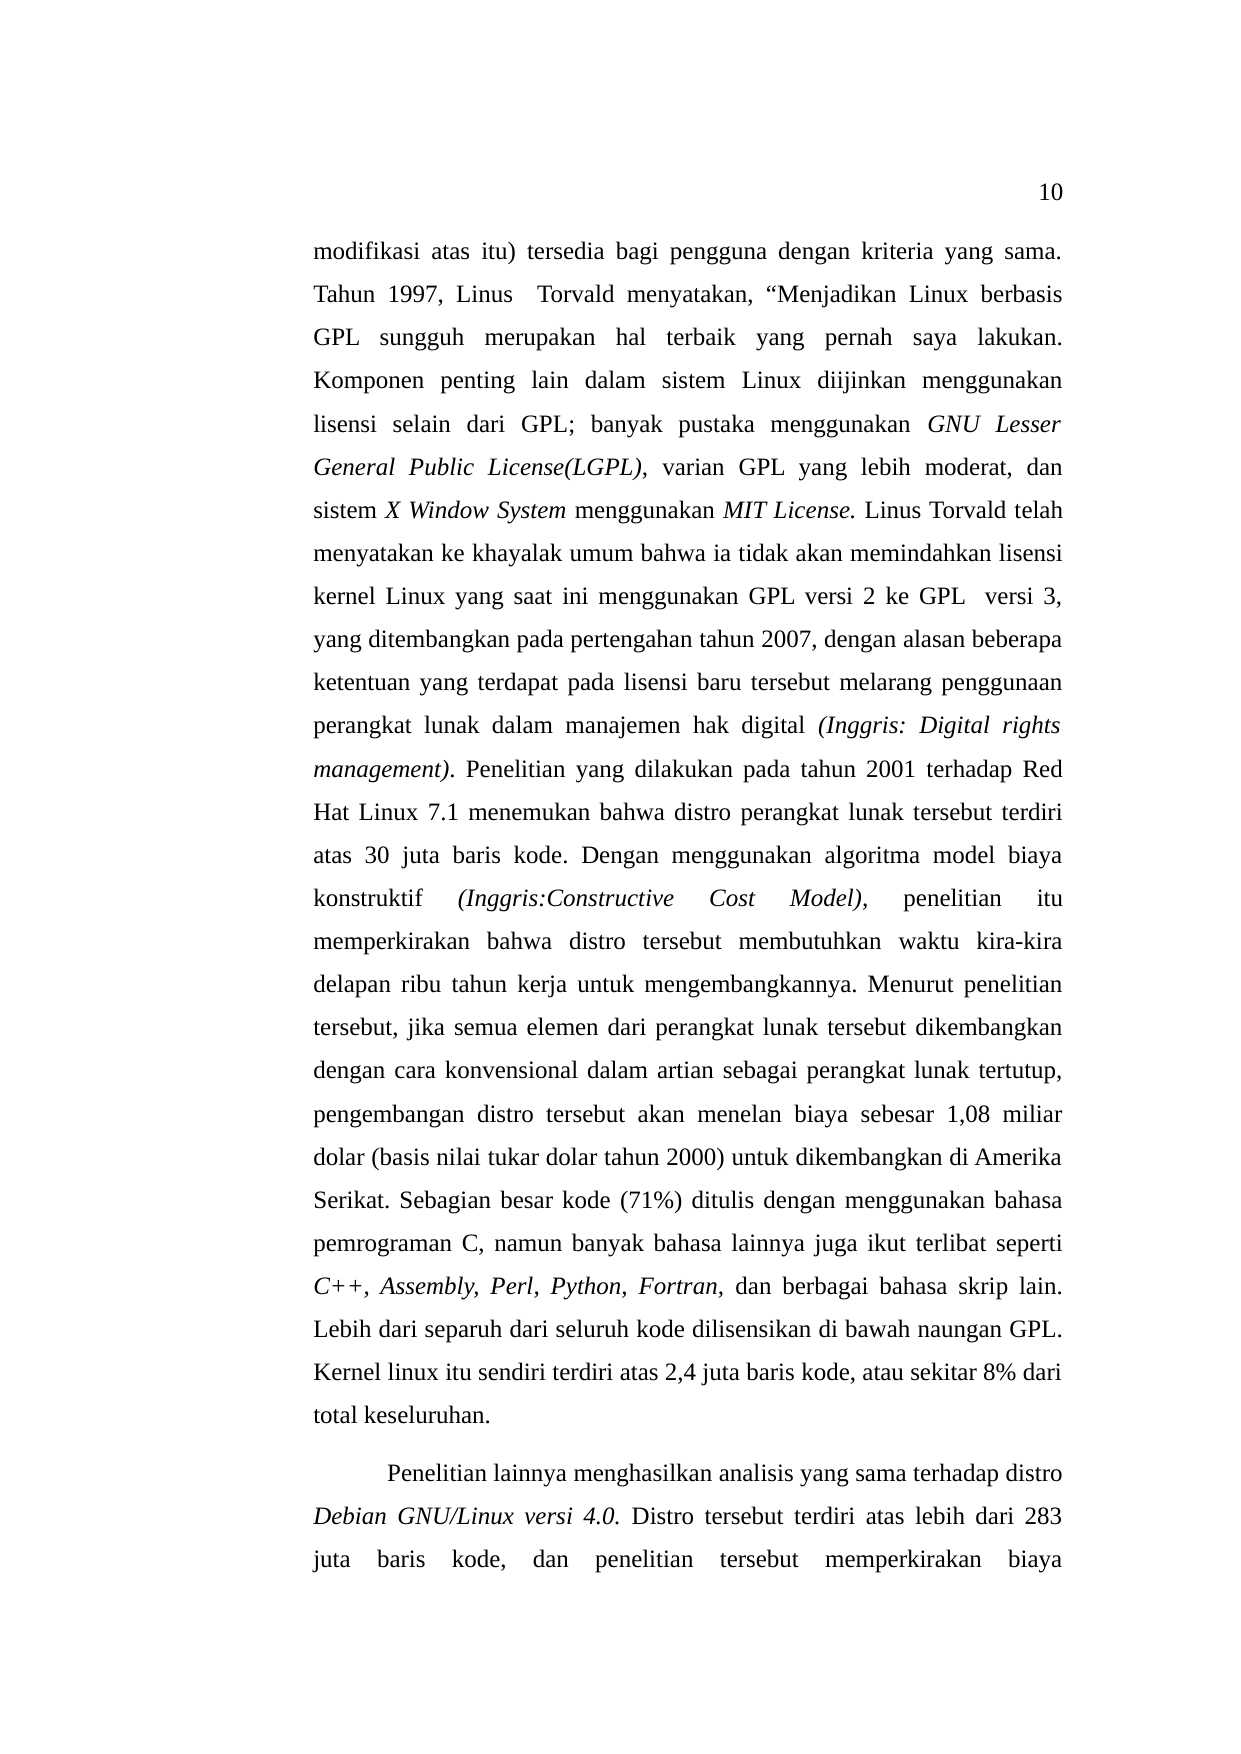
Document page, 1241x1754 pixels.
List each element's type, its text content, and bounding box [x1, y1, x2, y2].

text modifikasi atas itu) tersedia bagi pengguna dengan kriteria yang sama. Tahun 1997, Linus Torvald menyatakan, “Menjadikan Linux berbasis GPL sungguh merupakan hal terbaik yang pernah saya lakukan. Komponen penting lain dalam sistem Linux diijinkan menggunakan lisensi selain dari GPL; banyak pustaka menggunakan GNU Lesser General Public License(LGPL), varian GPL yang lebih moderat, dan sistem X Window System menggunakan MIT License. Linus Torvald telah menyatakan ke khayalak umum bahwa ia tidak akan memindahkan lisensi kernel Linux yang saat ini menggunakan GPL versi 2 ke GPL versi 3, yang ditembangkan pada pertengahan tahun 2007, dengan alasan beberapa ketentuan yang terdapat pada lisensi baru tersebut melarang penggunaan perangkat lunak dalam manajemen hak digital (Inggris: Digital rights management). Penelitian yang dilakukan pada tahun 2001 terhadap Red Hat Linux 7.1 menemukan bahwa distro perangkat lunak tersebut terdiri atas 30 juta baris kode. Dengan menggunakan algoritma model biaya konstruktif (Inggris:Constructive Cost Model), penelitian itu memperkirakan bahwa distro tersebut membutuhkan waktu kira-kira delapan ribu tahun kerja untuk mengembangkannya. Menurut penelitian tersebut, jika semua elemen dari perangkat lunak tersebut dikembangkan dengan cara konvensional dalam artian sebagai perangkat lunak tertutup, pengembangan distro tersebut akan menelan biaya sebesar 1,08 miliar dolar (basis nilai tukar dolar tahun 2000) untuk dikembangkan di Amerika Serikat. Sebagian besar kode (71%) ditulis dengan menggunakan bahasa pemrograman C, namun banyak bahasa lainnya juga ikut terlibat seperti C++, Assembly, Perl, Python, Fortran, dan berbagai bahasa skrip lain. Lebih dari separuh dari seluruh kode dilisensikan di bawah naungan GPL. Kernel linux itu sendiri terdiri atas 2,4 juta baris kode, atau sekitar 8% dari total keseluruhan. [313, 236, 1063, 1429]
text Penelitian lainnya menghasilkan analisis yang sama terhadap distro Debian GNU/Linux versi 4.0. Distro tersebut terdiri atas lebih dari 283 juta baris kode, dan penelitian tersebut memperkirakan biaya [313, 1458, 1063, 1573]
